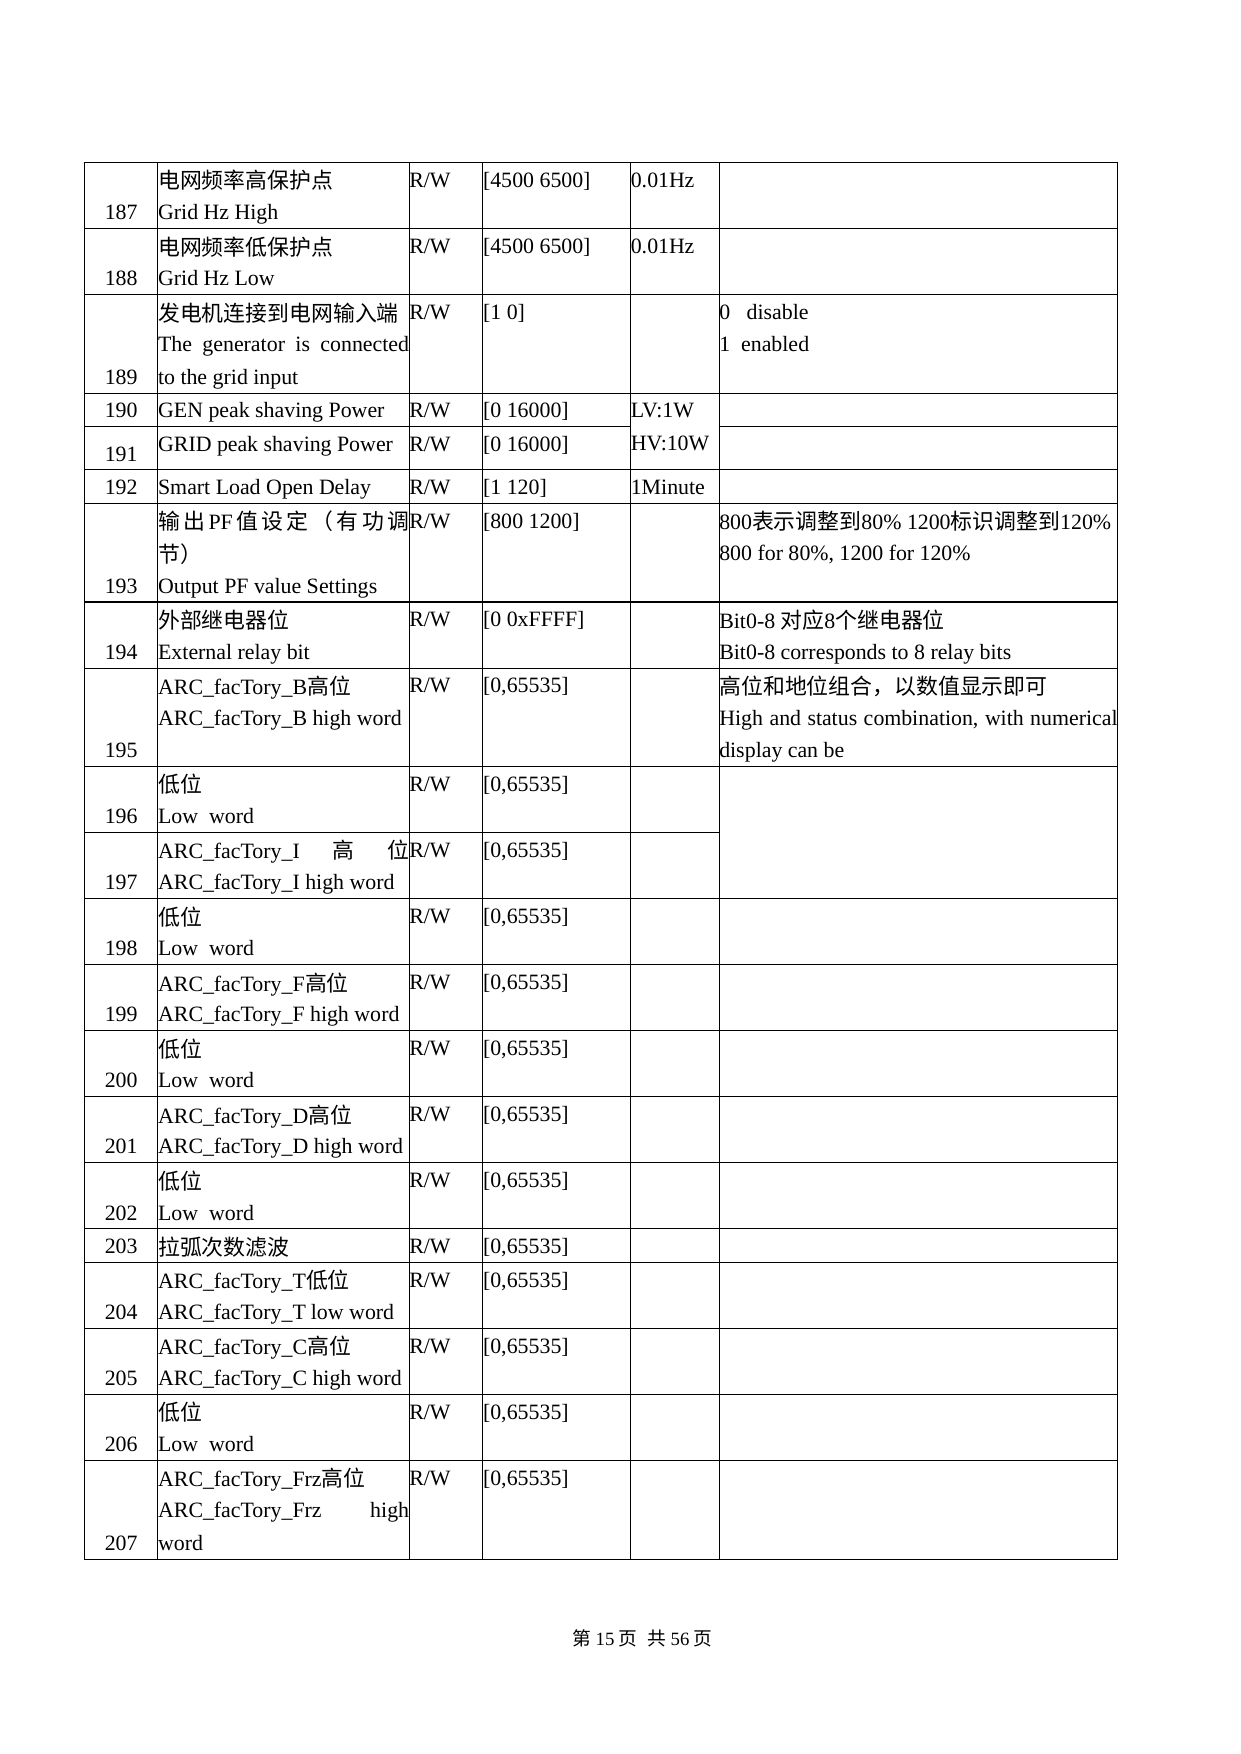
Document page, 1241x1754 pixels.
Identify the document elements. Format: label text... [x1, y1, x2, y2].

table_cell 0 disable 1 enabled [720, 295, 1117, 393]
table_cell [0 16000] [483, 427, 630, 469]
table_cell R/W [410, 295, 482, 393]
table_cell [631, 1229, 719, 1262]
table_cell [0 0xFFFF] [483, 603, 630, 667]
table_cell R/W [410, 1263, 482, 1328]
table_cell 206 [85, 1395, 157, 1460]
table_cell [0,65535] [483, 767, 630, 832]
table_cell R/W [410, 1395, 482, 1460]
table_cell [4500 6500] [483, 163, 630, 228]
table_cell [631, 603, 719, 667]
table_cell [720, 1031, 1117, 1096]
table_cell R/W [410, 1461, 482, 1558]
table_cell [0,65535] [483, 1329, 630, 1394]
table_cell [631, 1263, 719, 1328]
table_cell R/W [410, 1163, 482, 1228]
table_cell 196 [85, 767, 157, 832]
table_cell [0,65535] [483, 1163, 630, 1228]
table_cell [631, 504, 719, 601]
table_cell R/W [410, 1097, 482, 1162]
table_cell [631, 767, 719, 832]
table_cell [720, 1097, 1117, 1162]
table_cell R/W [410, 669, 482, 766]
table_cell [631, 899, 719, 964]
table_cell 发电机连接到电网输入端 The generator is connected to the grid input [158, 295, 409, 393]
table_cell 199 [85, 965, 157, 1030]
table_cell 低位 Low word [158, 767, 409, 832]
table_cell [631, 1097, 719, 1162]
table_cell [0,65535] [483, 1097, 630, 1162]
table_cell R/W [410, 163, 482, 228]
table_cell R/W [410, 229, 482, 294]
table_cell R/W [410, 1229, 482, 1262]
table_cell [0,65535] [483, 1395, 630, 1460]
table_cell 192 [85, 470, 157, 503]
table_cell 电网频率高保护点 Grid Hz High [158, 163, 409, 228]
table_cell [631, 669, 719, 766]
table_cell R/W [410, 504, 482, 601]
table_cell [720, 965, 1117, 1030]
table_cell 0.01Hz [631, 163, 719, 228]
table_cell ARC_facTory_T低位 ARC_facTory_T low word [158, 1263, 409, 1328]
table_cell [0,65535] [483, 899, 630, 964]
table_cell 低位 Low word [158, 1031, 409, 1096]
table_cell 外部继电器位 External relay bit [158, 603, 409, 667]
table_cell ARC_facTory_C高位 ARC_facTory_C high word [158, 1329, 409, 1394]
table_cell GEN peak shaving Power [158, 394, 409, 426]
table_cell 低位 Low word [158, 1163, 409, 1228]
table_cell [0,65535] [483, 669, 630, 766]
table_cell R/W [410, 603, 482, 667]
table_cell [720, 394, 1117, 426]
table_cell 拉弧次数滤波 [158, 1229, 409, 1262]
table_cell 低位 Low word [158, 1395, 409, 1460]
table_cell 输出PF值设定（有功调节） Output PF value Settings [158, 504, 409, 601]
table_cell ARC_facTory_I高位ARC_facTory_I high word [158, 833, 409, 898]
table_cell 190 [85, 394, 157, 426]
table_cell R/W [410, 899, 482, 964]
table_cell [720, 899, 1117, 964]
table_cell [0,65535] [483, 1229, 630, 1262]
table_cell [720, 1163, 1117, 1228]
table_cell 197 [85, 833, 157, 898]
table_cell 高位和地位组合，以数值显示即可 High and status combination, with numerical display can be [720, 669, 1117, 766]
table_cell 207 [85, 1461, 157, 1558]
table_cell 203 [85, 1229, 157, 1262]
table_cell [720, 427, 1117, 469]
table_cell R/W [410, 427, 482, 469]
table_cell 205 [85, 1329, 157, 1394]
table_cell 204 [85, 1263, 157, 1328]
table_cell ARC_facTory_D高位 ARC_facTory_D high word [158, 1097, 409, 1162]
table_cell 1Minute [631, 470, 719, 503]
table_cell [720, 1395, 1117, 1460]
table_cell [631, 965, 719, 1030]
table_cell ARC_facTory_B高位 ARC_facTory_B high word [158, 669, 409, 766]
table_cell 198 [85, 899, 157, 964]
table_cell [1 120] [483, 470, 630, 503]
table_cell R/W [410, 965, 482, 1030]
table_cell 191 [85, 427, 157, 469]
table_cell ARC_facTory_F高位 ARC_facTory_F high word [158, 965, 409, 1030]
table_cell [0,65535] [483, 1031, 630, 1096]
table_cell 189 [85, 295, 157, 393]
table_cell Smart Load Open Delay [158, 470, 409, 503]
table_cell [720, 229, 1117, 294]
table_cell [720, 470, 1117, 503]
table_cell [0 16000] [483, 394, 630, 426]
table_cell [720, 1263, 1117, 1328]
table_cell R/W [410, 470, 482, 503]
table_cell GRID peak shaving Power [158, 427, 409, 469]
table_cell [800 1200] [483, 504, 630, 601]
table_cell [631, 1461, 719, 1558]
table_cell [0,65535] [483, 1461, 630, 1558]
table_cell [0,65535] [483, 833, 630, 898]
table_cell [631, 1395, 719, 1460]
table_cell 188 [85, 229, 157, 294]
table_cell [0,65535] [483, 965, 630, 1030]
table_cell 195 [85, 669, 157, 766]
table_cell 187 [85, 163, 157, 228]
table_cell 800表示调整到80% 1200标识调整到120% 800 for 80%, 1200 for 120% [720, 504, 1117, 601]
table_cell [720, 767, 1117, 898]
table_cell [1 0] [483, 295, 630, 393]
table_cell 200 [85, 1031, 157, 1096]
table_cell R/W [410, 394, 482, 426]
table_cell [0,65535] [483, 1263, 630, 1328]
table_cell LV:1W HV:10W [631, 394, 719, 469]
table_cell [720, 1461, 1117, 1558]
table_cell [631, 833, 719, 898]
table_cell [720, 1229, 1117, 1262]
table_cell ARC_facTory_Frz高位 ARC_facTory_Frz high word [158, 1461, 409, 1558]
table_cell [720, 163, 1117, 228]
table_cell R/W [410, 1329, 482, 1394]
table_cell [631, 1163, 719, 1228]
table_cell [631, 1329, 719, 1394]
table_cell [631, 295, 719, 393]
table_cell [720, 1329, 1117, 1394]
table_cell 193 [85, 504, 157, 601]
table_cell 194 [85, 603, 157, 667]
table_cell R/W [410, 1031, 482, 1096]
table_cell R/W [410, 833, 482, 898]
table_cell 202 [85, 1163, 157, 1228]
table_cell 201 [85, 1097, 157, 1162]
table_cell [4500 6500] [483, 229, 630, 294]
table_cell 低位 Low word [158, 899, 409, 964]
table_cell 0.01Hz [631, 229, 719, 294]
table_cell 电网频率低保护点 Grid Hz Low [158, 229, 409, 294]
table_cell Bit0-8 对应8个继电器位 Bit0-8 corresponds to 8 relay bits [720, 603, 1117, 667]
table_cell R/W [410, 767, 482, 832]
table_cell [631, 1031, 719, 1096]
